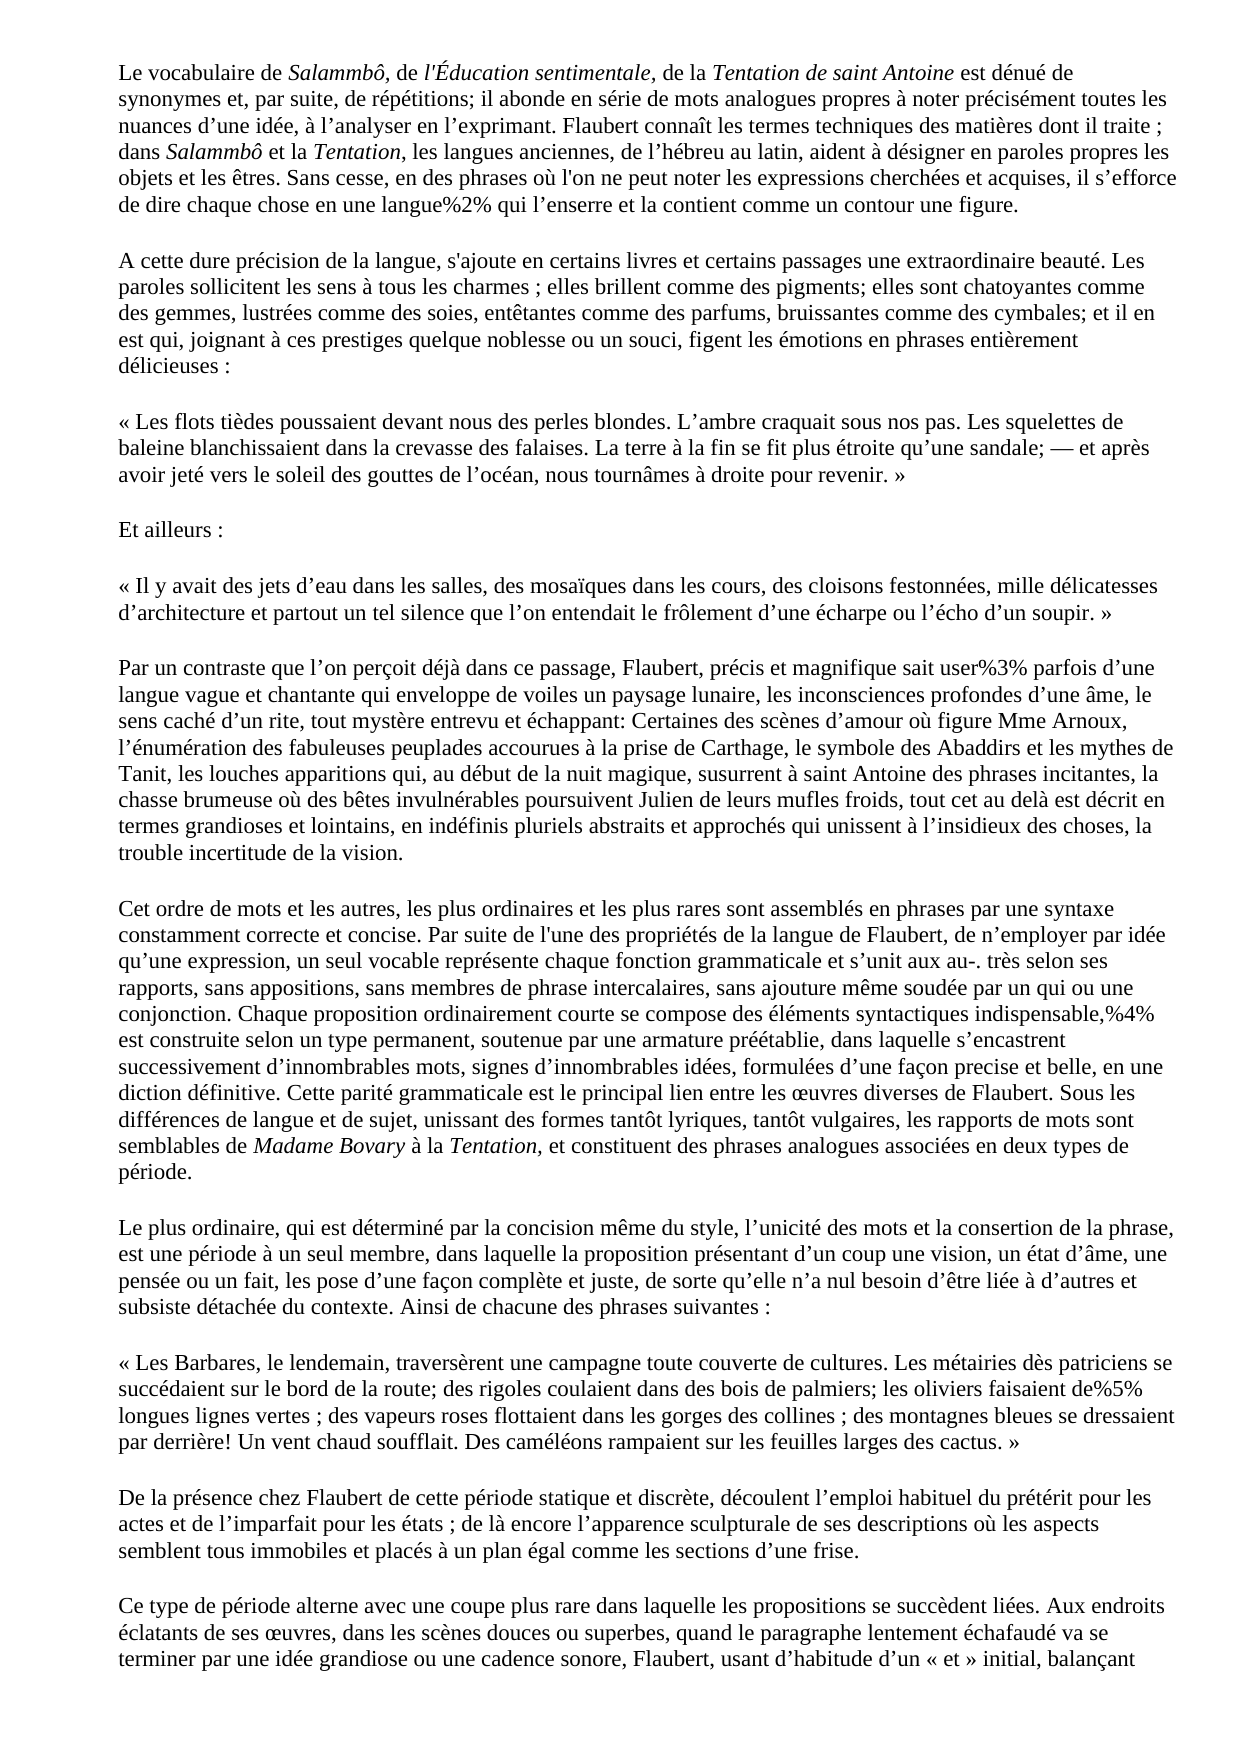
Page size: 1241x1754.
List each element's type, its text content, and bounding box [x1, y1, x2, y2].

text Cet ordre de mots et les autres, les plus ordinaires et les plus rares sont assemblés en phrases par une syntaxe constamment correcte et concise. Par suite de l'une des propriétés de la langue de Flaubert, de n’employer par idée qu’une expression, un seul vocable représente chaque fonction grammaticale et s’unit aux au-. très selon ses rapports, sans appositions, sans membres de phrase intercalaires, sans ajouture même soudée par un qui ou une conjonction. Chaque proposition ordinairement courte se compose des éléments syntactiques indispensable,%4% est construite selon un type permanent, soutenue par une armature préétablie, dans laquelle s’encastrent successivement d’innombrables mots, signes d’innombrables idées, formulées d’une façon precise et belle, en une diction définitive. Cette parité grammaticale est le principal lien entre les œuvres diverses de Flaubert. Sous les différences de langue et de sujet, unissant des formes tantôt lyriques, tantôt vulgaires, les rapports de mots sont semblables de Madame Bovary à la Tentation, et constituent des phrases analogues associées en deux types de période. [118, 895, 1181, 1185]
text « Les flots tièdes poussaient devant nous des perles blondes. L’ambre craquait sous nos pas. Les squelettes de baleine blanchissaient dans la crevasse des falaises. La terre à la fin se fit plus étroite qu’une sandale; — et après avoir jeté vers le soleil des gouttes de l’océan, nous tournâmes à droite pour revenir. » [118, 408, 1181, 487]
text A cette dure précision de la langue, s'ajoute en certains livres et certains passages une extraordinaire beauté. Les paroles sollicitent les sens à tous les charmes ; elles brillent comme des pigments; elles sont chatoyantes comme des gemmes, lustrées comme des soies, entêtantes comme des parfums, bruissantes comme des cymbales; et il en est qui, joignant à ces prestiges quelque noblesse ou un souci, figent les émotions en phrases entièrement délicieuses : [118, 247, 1181, 378]
text Le plus ordinaire, qui est déterminé par la concision même du style, l’unicité des mots et la consertion de la phrase, est une période à un seul membre, dans laquelle la proposition présentant d’un coup une vision, un état d’âme, une pensée ou un fait, les pose d’une façon complète et juste, de sorte qu’elle n’a nul besoin d’être liée à d’autres et subsiste détachée du contexte. Ainsi de chacune des phrases suivantes : [118, 1214, 1181, 1319]
text Par un contraste que l’on perçoit déjà dans ce passage, Flaubert, précis et magnifique sait user%3% parfois d’une langue vague et chantante qui enveloppe de voiles un paysage lunaire, les inconsciences profondes d’une âme, le sens caché d’un rite, tout mystère entrevu et échappant: Certaines des scènes d’amour où figure Mme Arnoux, l’énumération des fabuleuses peuplades accourues à la prise de Carthage, le symbole des Abaddirs et les mythes de Tanit, les louches apparitions qui, au début de la nuit magique, susurrent à saint Antoine des phrases incitantes, la chasse brumeuse où des bêtes invulnérables poursuivent Julien de leurs mufles froids, tout cet au delà est décrit en termes grandioses et lointains, en indéfinis pluriels abstraits et approchés qui unissent à l’insidieux des choses, la trouble incertitude de la vision. [118, 654, 1181, 865]
text Et ailleurs : [118, 516, 1181, 543]
text De la présence chez Flaubert de cette période statique et discrète, découlent l’emploi habituel du prétérit pour les actes et de l’imparfait pour les états ; de là encore l’apparence sculpturale de ses descriptions où les aspects semblent tous immobiles et placés à un plan égal comme les sections d’une frise. [118, 1484, 1181, 1563]
text « Les Barbares, le lendemain, traversèrent une campagne toute couverte de cultures. Les métairies dès patriciens se succédaient sur le bord de la route; des rigoles coulaient dans des bois de palmiers; les oliviers faisaient de%5% longues lignes vertes ; des vapeurs roses flottaient dans les gorges des collines ; des montagnes bleues se dressaient par derrière! Un vent chaud soufflait. Des caméléons rampaient sur les feuilles larges des cactus. » [118, 1349, 1181, 1454]
text Ce type de période alterne avec une coupe plus rare dans laquelle les propositions se succèdent liées. Aux endroits éclatants de ses œuvres, dans les scènes douces ou superbes, quand le paragraphe lentement échafaudé va se terminer par une idée grandiose ou une cadence sonore, Flaubert, usant d’habitude d’un « et » initial, balançant [118, 1592, 1181, 1672]
text « Il y avait des jets d’eau dans les salles, des mosaïques dans les cours, des cloisons festonnées, mille délicatesses d’architecture et partout un tel silence que l’on entendait le frôlement d’une écharpe ou l’écho d’un soupir. » [118, 572, 1181, 625]
text Le vocabulaire de Salammbô, de l'Éducation sentimentale, de la Tentation de saint Antoine est dénué de synonymes et, par suite, de répétitions; il abonde en série de mots analogues propres à noter précisément toutes les nuances d’une idée, à l’analyser en l’exprimant. Flaubert connaît les termes techniques des matières dont il traite ; dans Salammbô et la Tentation, les langues anciennes, de l’hébreu au latin, aident à désigner en paroles propres les objets et les êtres. Sans cesse, en des phrases où l'on ne peut noter les expressions cherchées et acquises, il s’efforce de dire chaque chose en une langue%2% qui l’enserre et la contient comme un contour une figure. [118, 59, 1181, 217]
